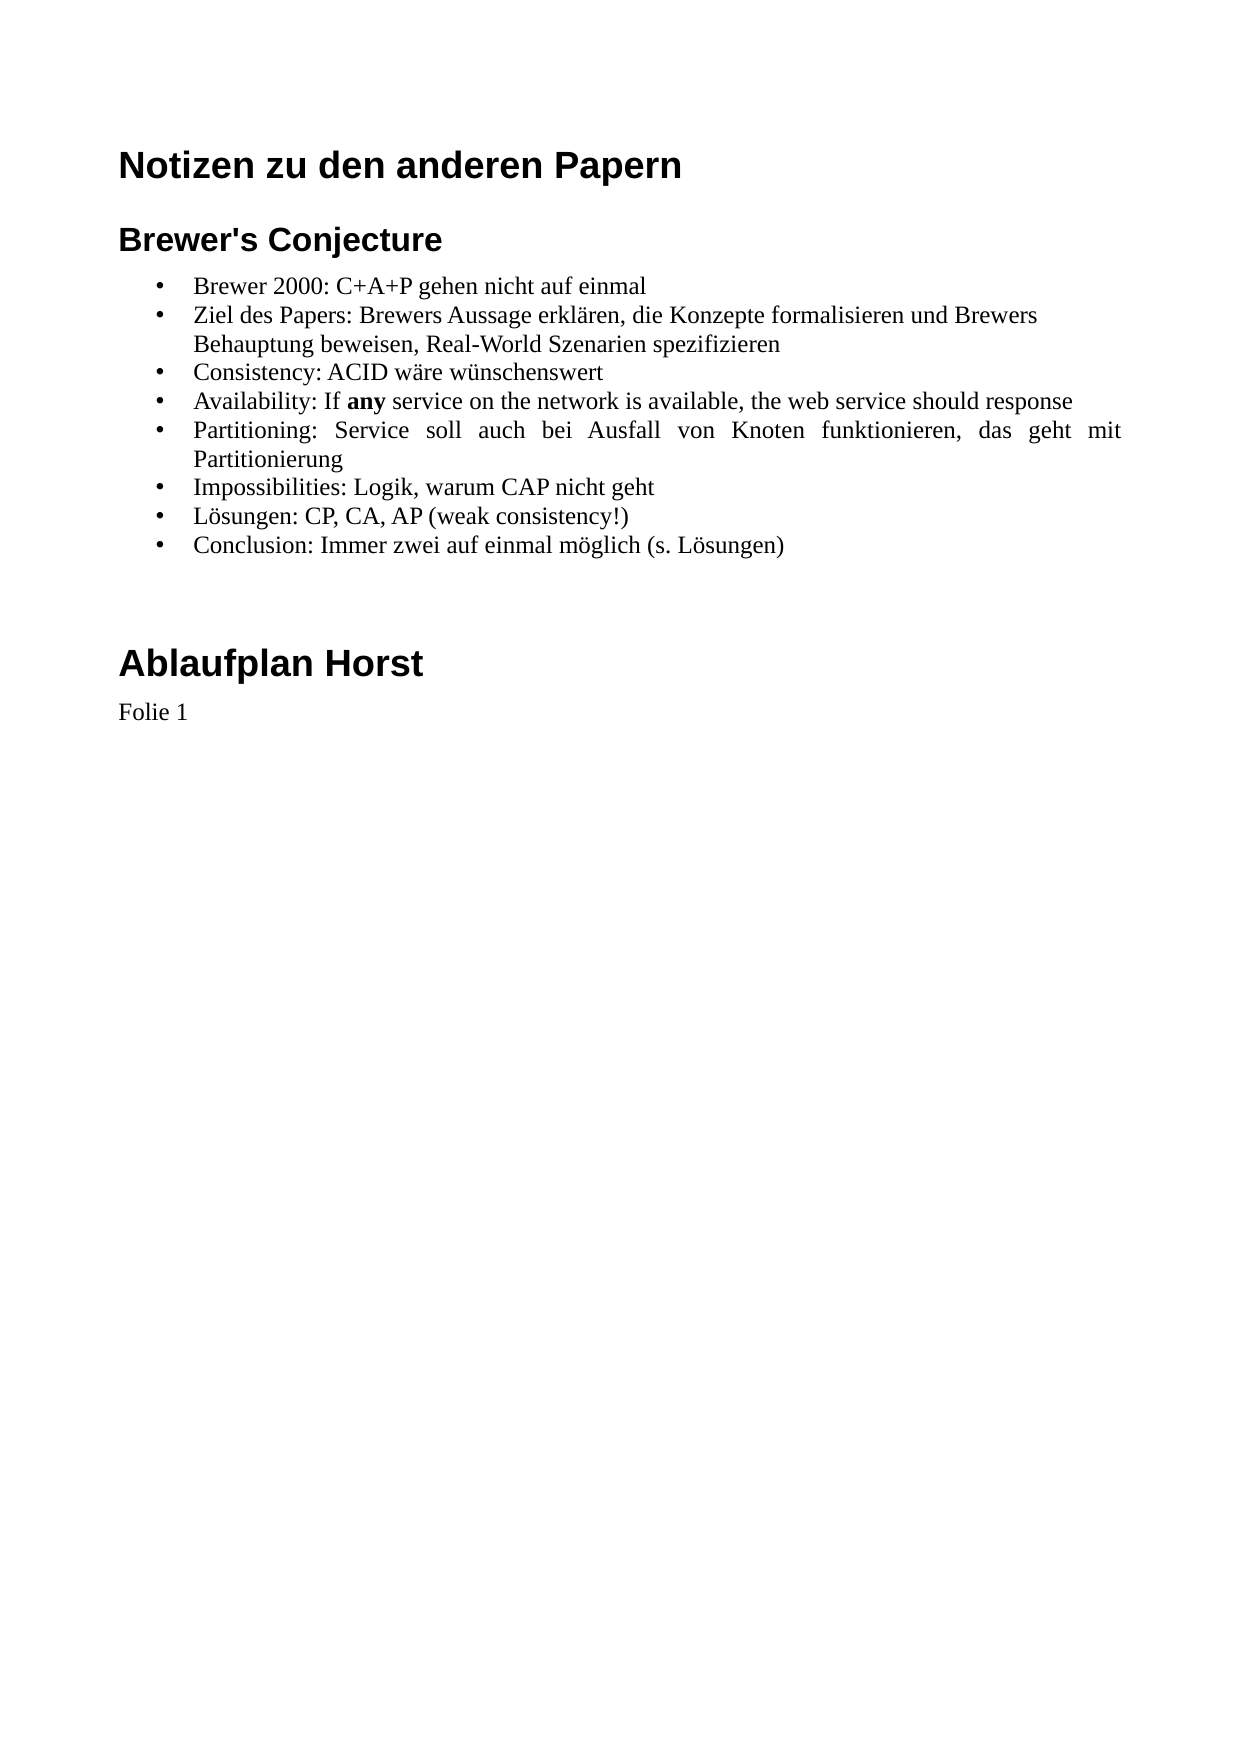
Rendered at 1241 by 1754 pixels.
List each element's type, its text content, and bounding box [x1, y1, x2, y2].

subtitle Ablaufplan Horst [118, 641, 1122, 685]
list Ziel des Papers: Brewers Aussage erklären, die Konzepte formalisieren und Brewers Behauptung beweisen, Real-World Szenarien spezifizieren [156, 300, 1122, 357]
list Availability: If any service on the network is available, the web service should response [156, 386, 1122, 415]
subtitle Brewer's Conjecture [118, 220, 1122, 259]
list Impossibilities: Logik, warum CAP nicht geht [156, 472, 1122, 501]
list Brewer 2000: C+A+P gehen nicht auf einmal [156, 271, 1122, 300]
list Consistency: ACID wäre wünschenswert [156, 357, 1122, 386]
list Lösungen: CP, CA, AP (weak consistency!) [156, 501, 1122, 530]
list Conclusion: Immer zwei auf einmal möglich (s. Lösungen) [156, 530, 1122, 559]
subtitle Notizen zu den anderen Papern [118, 143, 1122, 187]
list Partitioning: Service soll auch bei Ausfall von Knoten funktionieren, das geht mit Partitionierung [156, 415, 1122, 472]
text Folie 1 [118, 697, 1122, 726]
